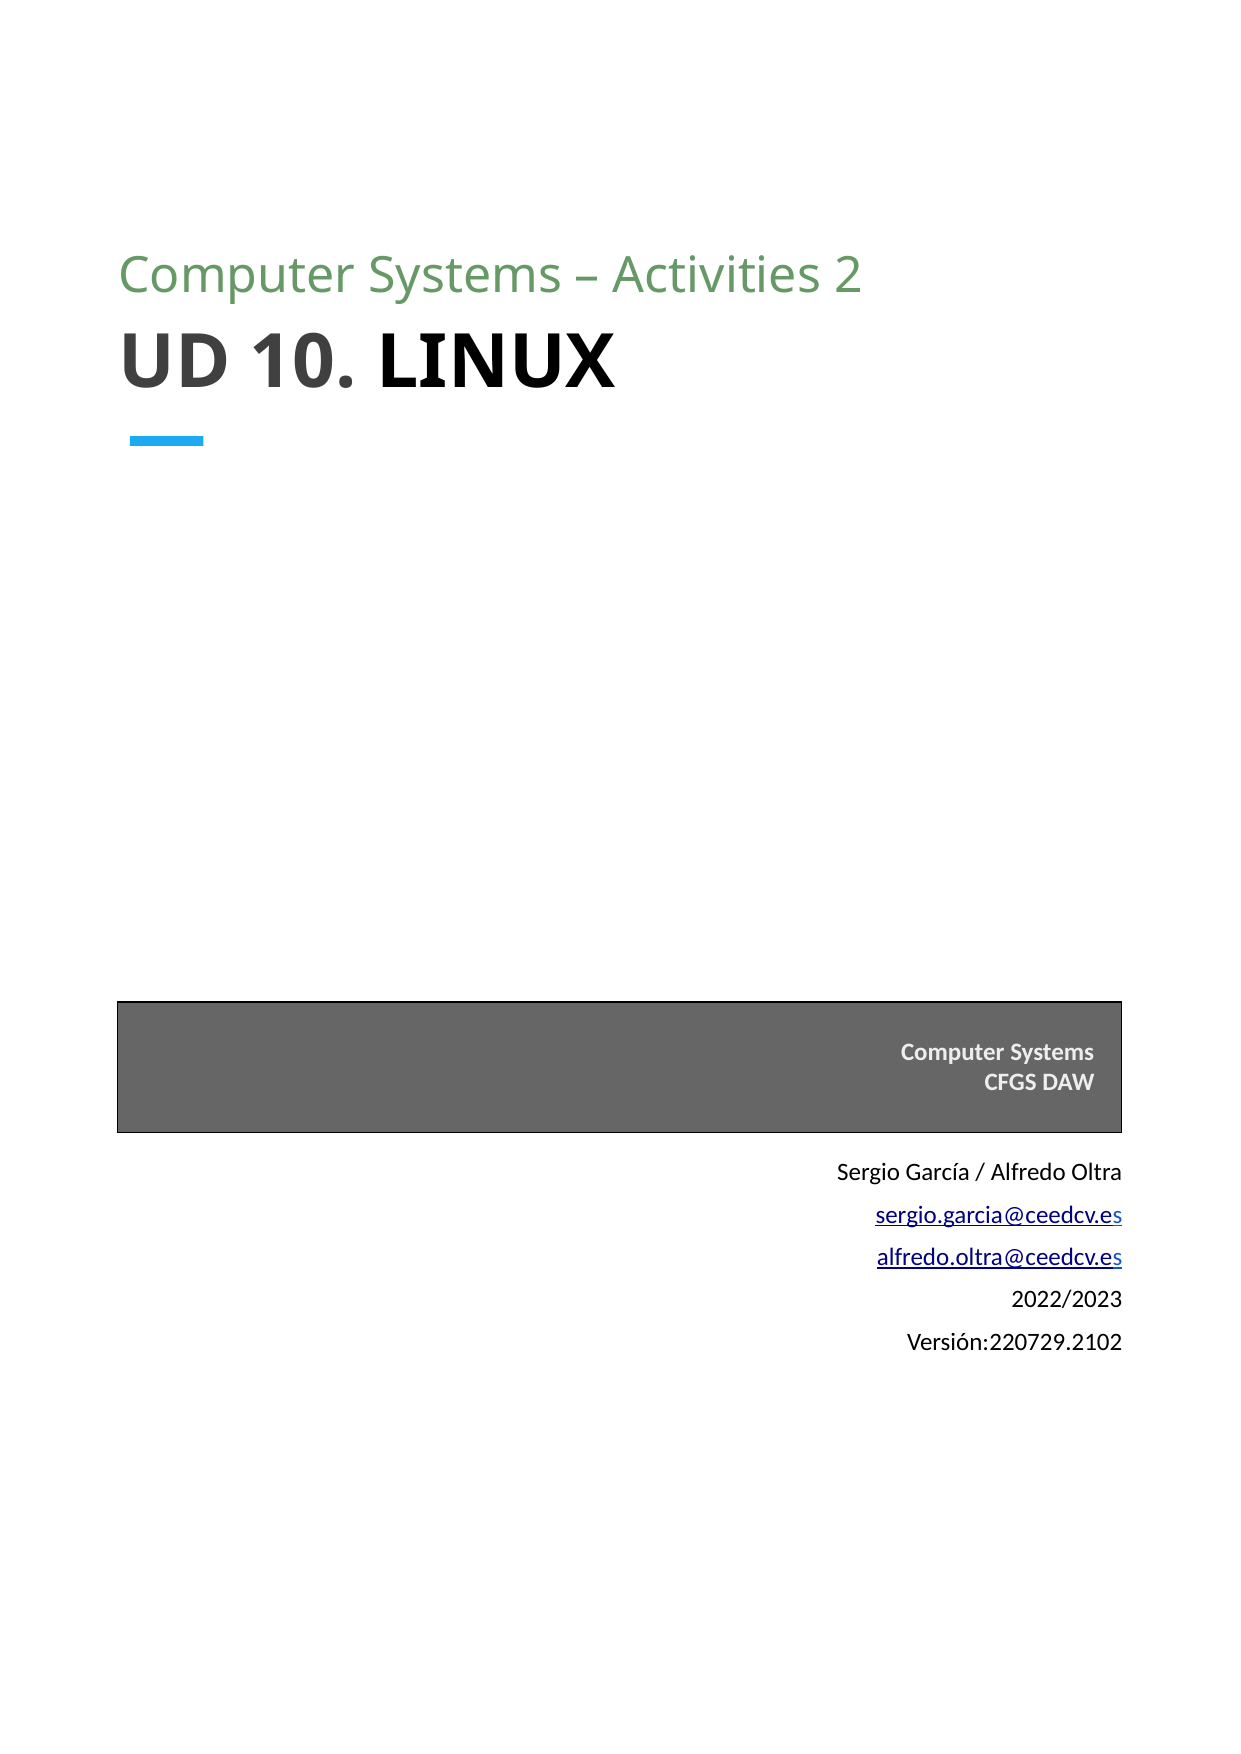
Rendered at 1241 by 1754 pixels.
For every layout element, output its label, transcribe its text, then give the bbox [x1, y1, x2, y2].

text Versión:220729.2102 [118, 1326, 1122, 1357]
picture [129, 436, 204, 446]
text [231, 977, 1122, 1001]
text CFGS DAW [121, 1066, 1094, 1097]
text alfredo.oltra@ceedcv.es [231, 1241, 1122, 1272]
text Computer Systems – Activities 2 UD 10. Linux [118, 239, 1122, 409]
text sergio.garcia@ceedcv.es [231, 1199, 1122, 1229]
text Sergio García / Alfredo Oltra [231, 1133, 1122, 1187]
text 2022/2023 [118, 1284, 1122, 1314]
text Computer Systems [121, 1036, 1094, 1066]
